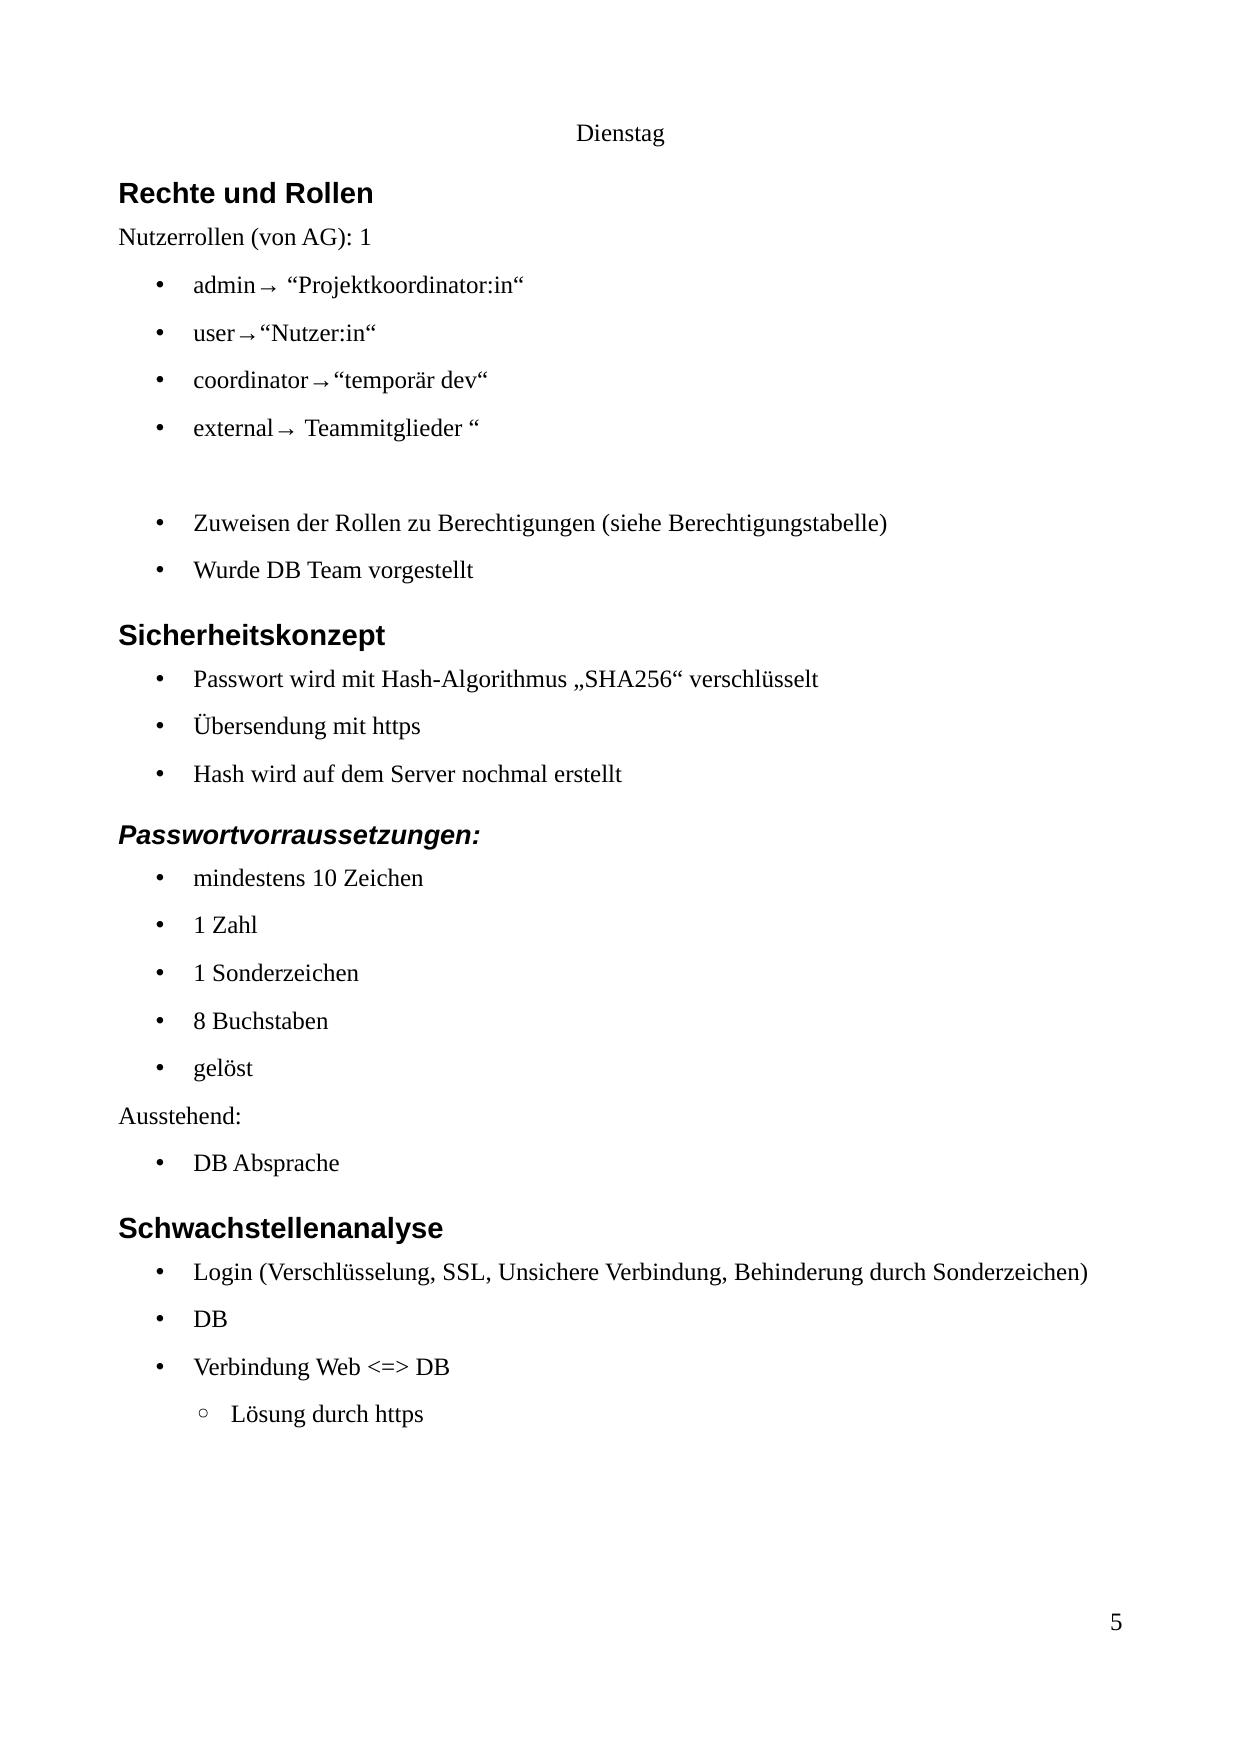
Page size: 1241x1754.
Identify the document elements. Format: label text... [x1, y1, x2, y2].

subtitle Rechte und Rollen [118, 176, 1122, 210]
list Wurde DB Team vorgestellt [156, 556, 1122, 584]
list Lösung durch https [193, 1399, 1122, 1428]
subtitle Sicherheitskonzept [118, 618, 1122, 651]
list 1 Zahl [156, 911, 1122, 939]
list Zuweisen der Rollen zu Berechtigungen (siehe Berechtigungstabelle) [156, 508, 1122, 537]
text Ausstehend: [118, 1101, 1122, 1130]
list Passwort wird mit Hash-Algorithmus „SHA256“ verschlüsselt [156, 664, 1122, 693]
list 8 Buchstaben [156, 1006, 1122, 1034]
list gelöst [156, 1053, 1122, 1082]
list Login (Verschlüsselung, SSL, Unsichere Verbindung, Behinderung durch Sonderzeichen) [156, 1257, 1122, 1286]
list mindestens 10 Zeichen [156, 863, 1122, 892]
list Übersendung mit https [156, 711, 1122, 740]
list admin→ “Projektkoordinator:in“ [156, 270, 1122, 299]
list 1 Sonderzeichen [156, 958, 1122, 987]
list external→ Teammitglieder “ [156, 413, 1122, 442]
list Verbindung Web <=> DB [156, 1352, 1122, 1381]
list Hash wird auf dem Server nochmal erstellt [156, 759, 1122, 788]
text Nutzerrollen (von AG): Tabelle 1 [118, 222, 1122, 251]
list user→“Nutzer:in“ [156, 318, 1122, 346]
subtitle Schwachstellenanalyse [118, 1211, 1122, 1244]
subtitle Passwortvorraussetzungen: [118, 819, 1122, 850]
list DB [156, 1304, 1122, 1333]
list coordinator→“temporär dev“ [156, 365, 1122, 394]
list DB Absprache [156, 1148, 1122, 1177]
